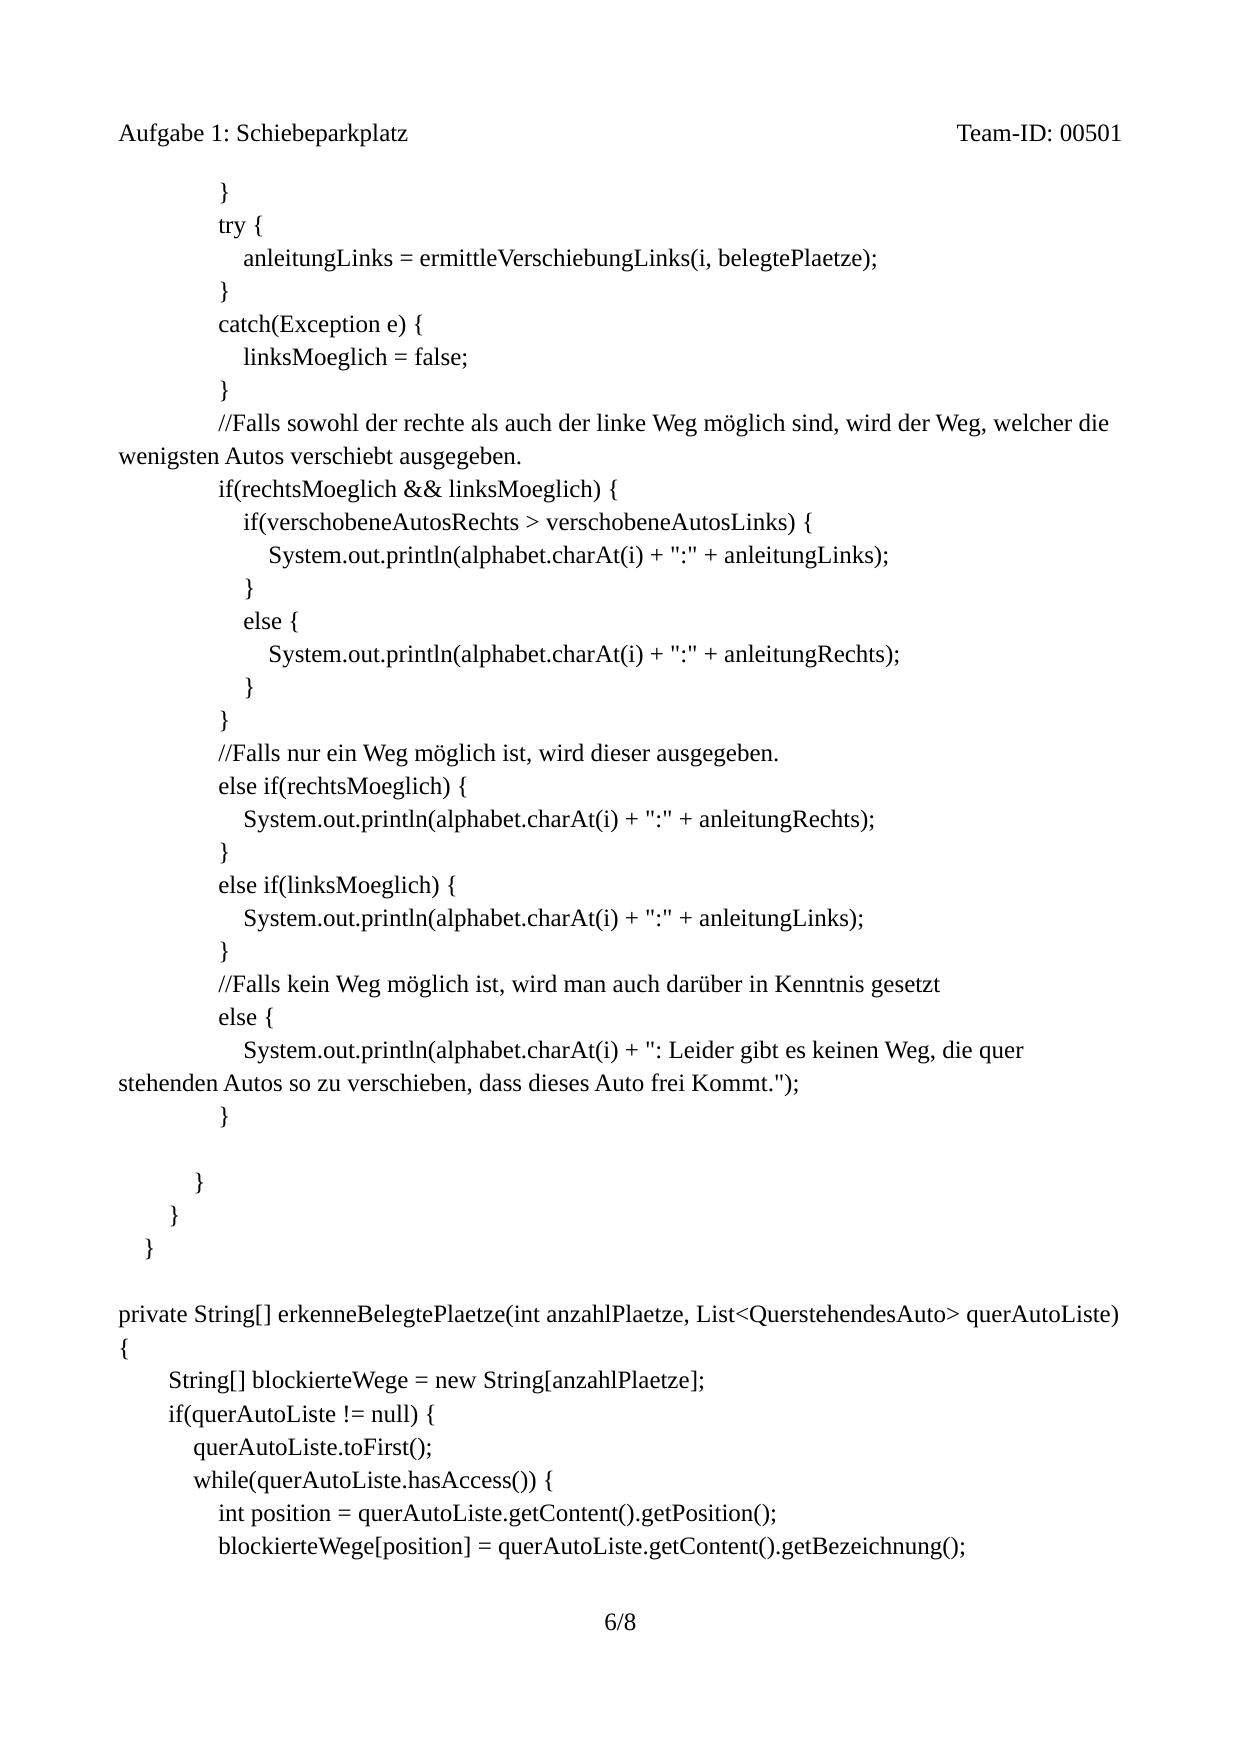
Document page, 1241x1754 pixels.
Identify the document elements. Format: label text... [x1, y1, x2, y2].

text while(querAutoListe.hasAccess()) { [118, 1465, 1122, 1493]
text } [118, 705, 1122, 734]
text linksMoeglich = false; [118, 342, 1122, 371]
text System.out.println(alphabet.charAt(i) + ":" + anleitungLinks); [118, 540, 1122, 569]
text int position = querAutoListe.getContent().getPosition(); [118, 1498, 1122, 1526]
text else if(linksMoeglich) { [118, 870, 1122, 899]
text } [118, 1201, 1122, 1229]
text } [118, 276, 1122, 305]
text } [118, 837, 1122, 866]
text blockierteWege[position] = querAutoListe.getContent().getBezeichnung(); [118, 1531, 1122, 1559]
text } [118, 177, 1122, 206]
text } [118, 1101, 1122, 1130]
text } [118, 1233, 1122, 1262]
text private String[] erkenneBelegtePlaetze(int anzahlPlaetze, List<QuerstehendesAuto> querAutoListe) { [118, 1299, 1122, 1361]
text System.out.println(alphabet.charAt(i) + ": Leider gibt es keinen Weg, die quer stehenden Autos so zu verschieben, dass dieses Auto frei Kommt."); [118, 1035, 1122, 1097]
text anleitungLinks = ermittleVerschiebungLinks(i, belegtePlaetze); [118, 243, 1122, 272]
text System.out.println(alphabet.charAt(i) + ":" + anleitungRechts); [118, 804, 1122, 833]
text if(rechtsMoeglich && linksMoeglich) { [118, 474, 1122, 503]
text else { [118, 1002, 1122, 1031]
text else { [118, 606, 1122, 635]
text System.out.println(alphabet.charAt(i) + ":" + anleitungLinks); [118, 903, 1122, 932]
text else if(rechtsMoeglich) { [118, 771, 1122, 800]
text if(verschobeneAutosRechts > verschobeneAutosLinks) { [118, 507, 1122, 536]
text //Falls sowohl der rechte als auch der linke Weg möglich sind, wird der Weg, welcher die wenigsten Autos verschiebt ausgegeben. [118, 408, 1122, 470]
text try { [118, 210, 1122, 239]
text } [118, 672, 1122, 701]
text catch(Exception e) { [118, 309, 1122, 338]
text if(querAutoListe != null) { [118, 1399, 1122, 1427]
text } [118, 936, 1122, 965]
text } [118, 375, 1122, 404]
text System.out.println(alphabet.charAt(i) + ":" + anleitungRechts); [118, 639, 1122, 668]
text } [118, 1167, 1122, 1196]
text //Falls kein Weg möglich ist, wird man auch darüber in Kenntnis gesetzt [118, 969, 1122, 998]
text //Falls nur ein Weg möglich ist, wird dieser ausgegeben. [118, 738, 1122, 767]
text String[] blockierteWege = new String[anzahlPlaetze]; [118, 1366, 1122, 1394]
text } [118, 573, 1122, 602]
text querAutoListe.toFirst(); [118, 1432, 1122, 1460]
